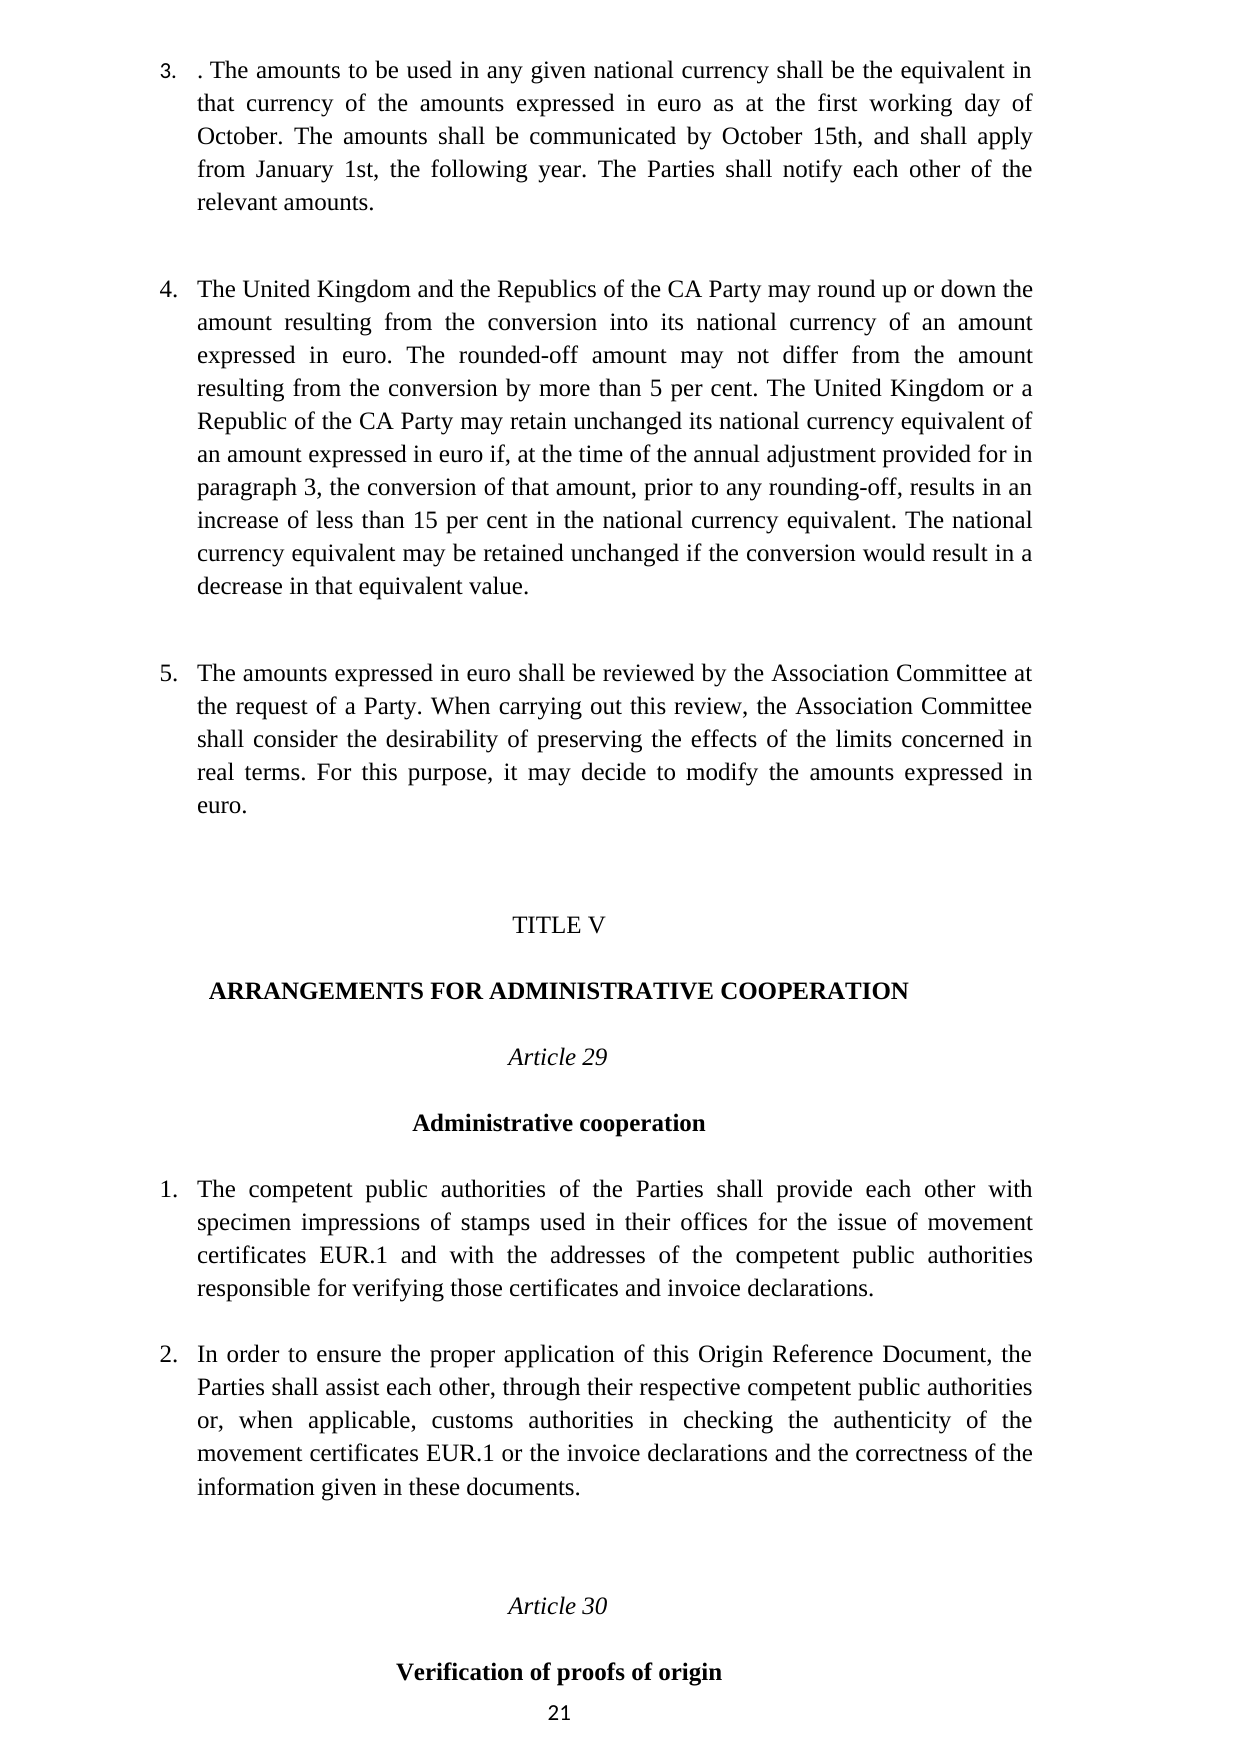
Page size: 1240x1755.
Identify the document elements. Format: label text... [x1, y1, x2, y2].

list The amounts expressed in euro shall be reviewed by the Association Committee at the request of a Party. When carrying out this review, the Association Committee shall consider the desirability of preserving the effects of the limits concerned in real terms. For this purpose, it may decide to modify the amounts expressed in euro. [159, 658, 1034, 819]
text ARRANGEMENTS FOR ADMINISTRATIVE COOPERATION [84, 976, 1034, 1005]
list . The amounts to be used in any given national currency shall be the equivalent in that currency of the amounts expressed in euro as at the first working day of October. The amounts shall be communicated by October 15th, and shall apply from January 1st, the following year. The Parties shall notify each other of the relevant amounts. [159, 108, 1034, 216]
list . The amounts to be used in any given national currency shall be the equivalent in that currency of the amounts expressed in euro as at the first working day of October. The amounts shall be communicated by October 15th, and shall apply from January 1st, the following year. The Parties shall notify each other of the relevant amounts. [159, 55, 1034, 88]
list In order to ensure the proper application of this Origin Reference Document, the Parties shall assist each other, through their respective competent public authorities or, when applicable, customs authorities in checking the authenticity of the movement certificates EUR.1 or the invoice declarations and the correctness of the information given in these documents. [159, 1339, 1034, 1500]
text Verification of proofs of origin [84, 1657, 1034, 1686]
text Article 30 [84, 1591, 1034, 1620]
text Article 29 [84, 1042, 1034, 1071]
list The competent public authorities of the Parties shall provide each other with specimen impressions of stamps used in their offices for the issue of movement certificates EUR.1 and with the addresses of the competent public authorities responsible for verifying those certificates and invoice declarations. [159, 1174, 1034, 1302]
text Administrative cooperation [84, 1108, 1034, 1137]
text TITLE V [84, 910, 1034, 939]
list The United Kingdom and the Republics of the CA Party may round up or down the amount resulting from the conversion into its national currency of an amount expressed in euro. The rounded-off amount may not differ from the amount resulting from the conversion by more than 5 per cent. The United Kingdom or a Republic of the CA Party may retain unchanged its national currency equivalent of an amount expressed in euro if, at the time of the annual adjustment provided for in paragraph 3, the conversion of that amount, prior to any rounding-off, results in an increase of less than 15 per cent in the national currency equivalent. The national currency equivalent may be retained unchanged if the conversion would result in a decrease in that equivalent value. [159, 274, 1034, 600]
